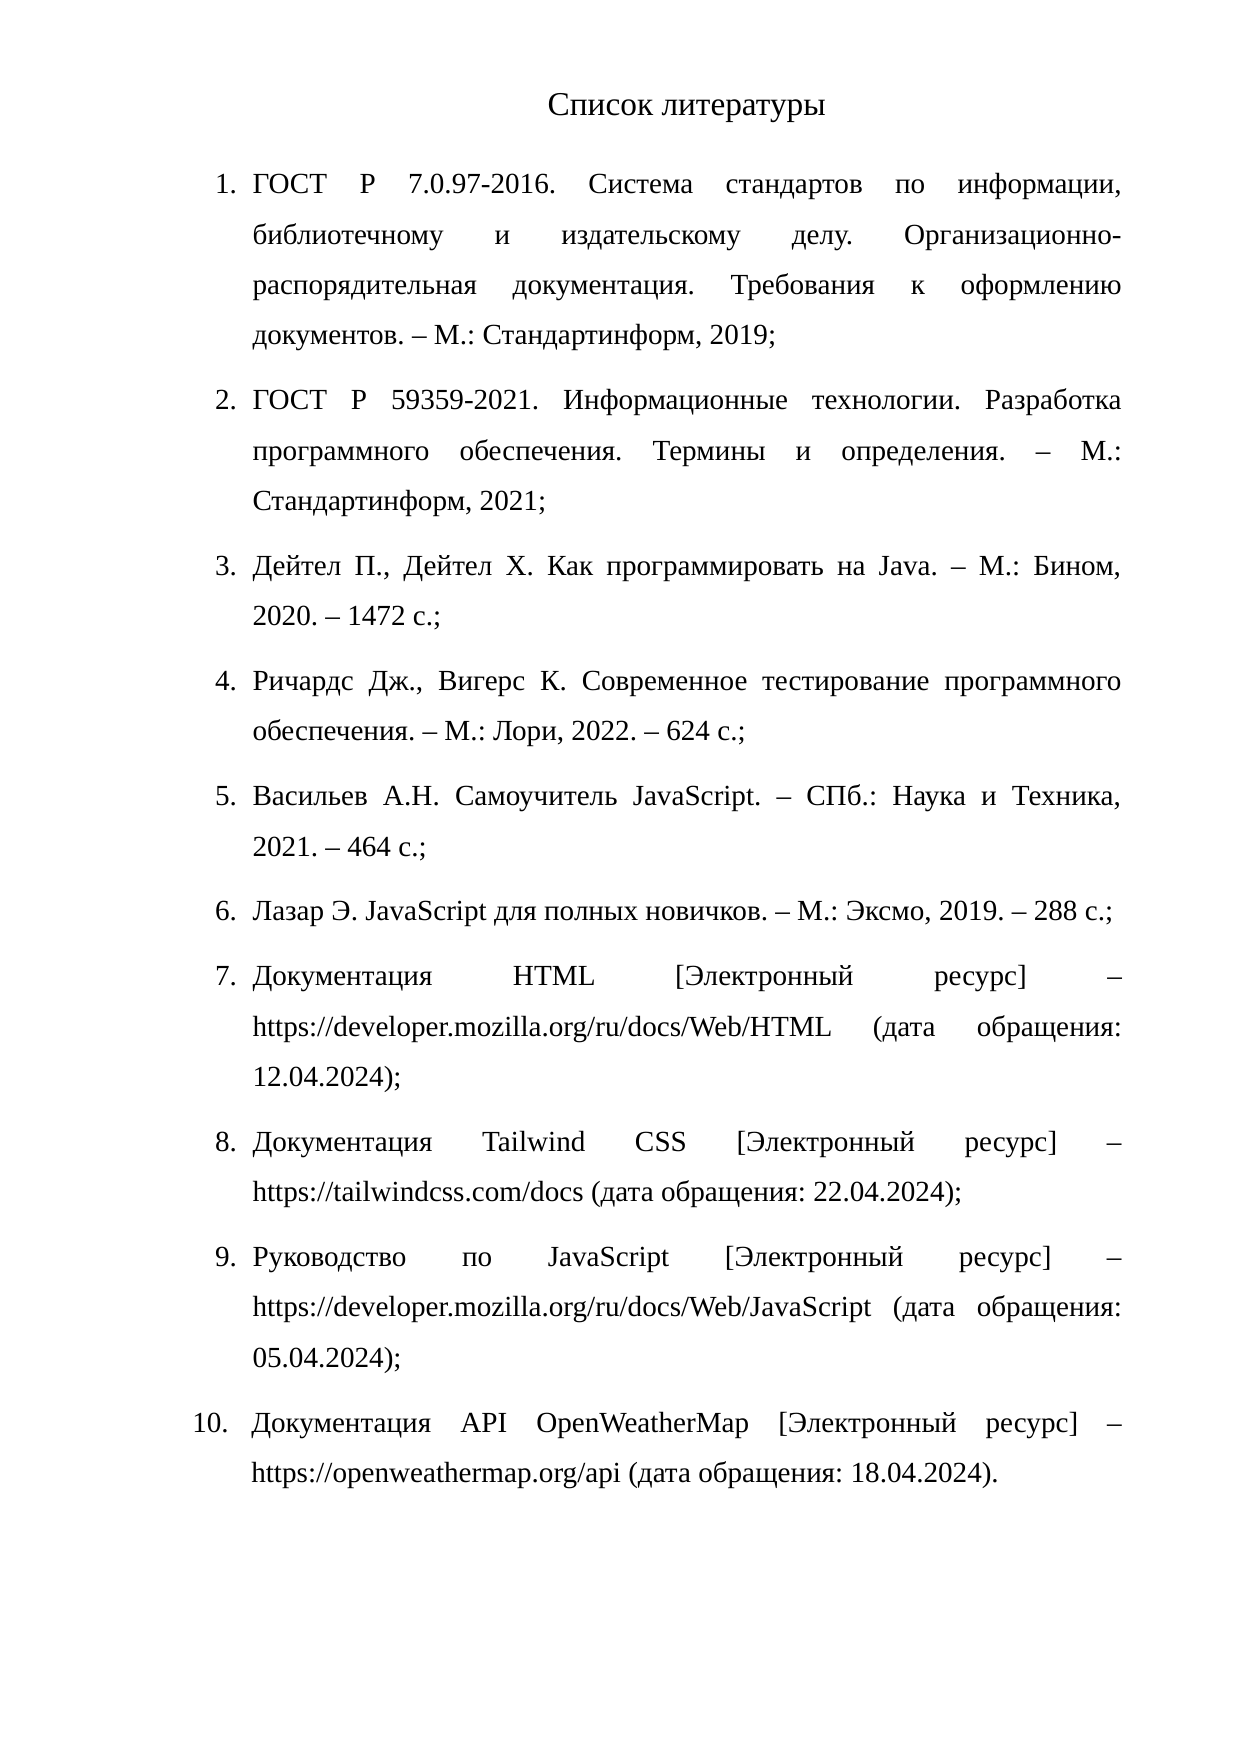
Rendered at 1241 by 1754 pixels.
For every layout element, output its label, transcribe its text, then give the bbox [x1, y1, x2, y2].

list ГОСТ Р 7.0.97-2016. Система стандартов по информации, библиотечному и издательскому делу. Организационно-распорядительная документация. Требования к оформлению документов. – М.: Стандартинформ, 2019; [215, 167, 1122, 351]
list Руководство по JavaScript [Электронный ресурс] – https://developer.mozilla.org/ru/docs/Web/JavaScript (дата обращения: 05.04.2024); [215, 1239, 1122, 1373]
list Документация Tailwind CSS [Электронный ресурс] – https://tailwindcss.com/docs (дата обращения: 22.04.2024); [215, 1124, 1122, 1208]
list ГОСТ Р 59359-2021. Информационные технологии. Разработка программного обеспечения. Термины и определения. – М.: Стандартинформ, 2021; [215, 382, 1122, 517]
list Ричардс Дж., Вигерс К. Современное тестирование программного обеспечения. – М.: Лори, 2022. – 624 с.; [215, 663, 1122, 747]
subtitle Список литературы [177, 84, 1122, 122]
list Лазар Э. JavaScript для полных новичков. – М.: Эксмо, 2019. – 288 с.; [215, 893, 1122, 927]
list Документация API OpenWeatherMap [Электронный ресурс] – https://openweathermap.org/api (дата обращения: 18.04.2024). [192, 1405, 1122, 1488]
list Васильев А.Н. Самоучитель JavaScript. – СПб.: Наука и Техника, 2021. – 464 с.; [215, 778, 1122, 862]
list Документация HTML [Электронный ресурс] – https://developer.mozilla.org/ru/docs/Web/HTML (дата обращения: 12.04.2024); [215, 958, 1122, 1093]
list Дейтел П., Дейтел Х. Как программировать на Java. – М.: Бином, 2020. – 1472 с.; [215, 548, 1122, 632]
